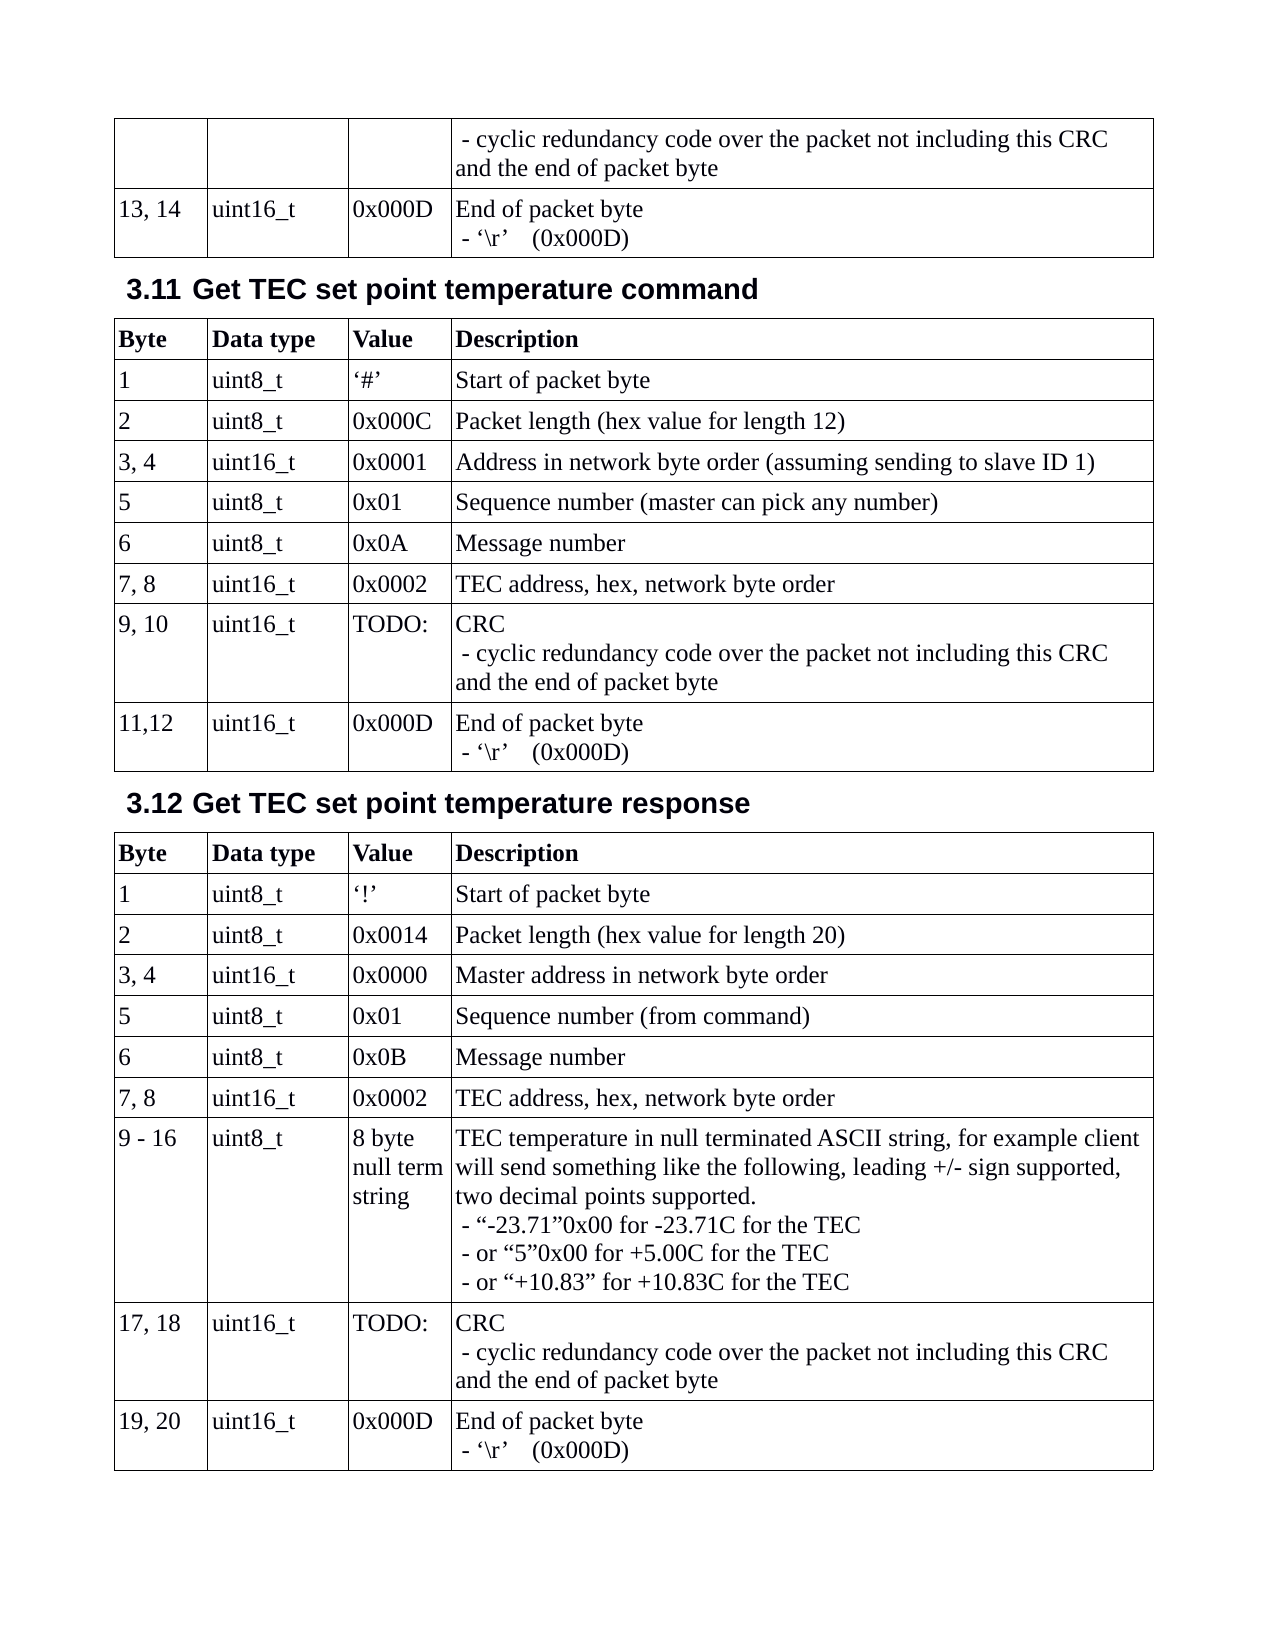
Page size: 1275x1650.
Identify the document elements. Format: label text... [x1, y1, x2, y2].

table_cell uint16_t [208, 703, 348, 771]
table_cell 1 [115, 874, 207, 914]
table_cell 3, 4 [115, 441, 207, 481]
table_header Value [349, 319, 451, 359]
table_cell 0x000D [349, 1401, 451, 1469]
table_header Description [452, 319, 1153, 359]
table_cell 7, 8 [115, 564, 207, 603]
table_cell End of packet byte - ‘\r’ (0x000D) [452, 703, 1153, 771]
table_cell ‘#’ [349, 360, 451, 400]
table_cell Address in network byte order (assuming sending to slave ID 1) [452, 441, 1153, 481]
table_cell 0x0A [349, 523, 451, 563]
table_cell uint16_t [208, 955, 348, 995]
table_cell uint16_t [208, 1303, 348, 1400]
table_cell Packet length (hex value for length 12) [452, 401, 1153, 440]
table_cell 0x0B [349, 1037, 451, 1077]
table_cell - cyclic redundancy code over the packet not including this CRC and the end of packet byte [452, 119, 1153, 188]
subtitle Get TEC set point temperature command [118, 272, 1157, 306]
table_cell Master address in network byte order [452, 955, 1153, 995]
table_cell TODO: [349, 1303, 451, 1400]
table_header Description [452, 833, 1153, 873]
table_cell Packet length (hex value for length 20) [452, 915, 1153, 954]
table_cell 2 [115, 915, 207, 954]
table_cell Message number [452, 1037, 1153, 1077]
table_cell End of packet byte - ‘\r’ (0x000D) [452, 1401, 1153, 1469]
table_cell uint8_t [208, 874, 348, 914]
table_header Value [349, 833, 451, 873]
table_cell uint8_t [208, 1037, 348, 1077]
table_cell 6 [115, 1037, 207, 1077]
table_cell uint8_t [208, 360, 348, 400]
table_cell 5 [115, 996, 207, 1036]
table_cell 0x01 [349, 482, 451, 522]
table_header Byte [115, 319, 207, 359]
table_cell uint8_t [208, 915, 348, 954]
table_cell uint8_t [208, 401, 348, 440]
table_cell uint8_t [208, 482, 348, 522]
table_cell [115, 119, 207, 188]
table_cell 0x01 [349, 996, 451, 1036]
table_cell TEC address, hex, network byte order [452, 564, 1153, 603]
table_cell 9, 10 [115, 604, 207, 702]
table_cell 0x000C [349, 401, 451, 440]
table_cell 0x0002 [349, 1078, 451, 1117]
table_header Data type [208, 833, 348, 873]
table_cell uint16_t [208, 1078, 348, 1117]
table_header Data type [208, 319, 348, 359]
table_cell 2 [115, 401, 207, 440]
table_cell ‘!’ [349, 874, 451, 914]
table_cell 0x0000 [349, 955, 451, 995]
table_cell TODO: [349, 604, 451, 702]
table_cell 6 [115, 523, 207, 563]
table_cell uint16_t [208, 564, 348, 603]
table_cell uint8_t [208, 996, 348, 1036]
table_cell 3, 4 [115, 955, 207, 995]
table_cell 17, 18 [115, 1303, 207, 1400]
table_cell End of packet byte - ‘\r’ (0x000D) [452, 189, 1153, 257]
table_cell 0x000D [349, 189, 451, 257]
table_cell uint8_t [208, 1118, 348, 1302]
table_cell 0x0002 [349, 564, 451, 603]
table_cell uint16_t [208, 1401, 348, 1469]
table_cell [208, 119, 348, 188]
table_cell 7, 8 [115, 1078, 207, 1117]
table_cell 0x000D [349, 703, 451, 771]
table_cell Start of packet byte [452, 874, 1153, 914]
table_cell [349, 119, 451, 188]
subtitle Get TEC set point temperature response [118, 786, 1157, 820]
table_cell 8 byte null term string [349, 1118, 451, 1302]
table_cell TEC address, hex, network byte order [452, 1078, 1153, 1117]
table_cell 0x0001 [349, 441, 451, 481]
table_cell Sequence number (from command) [452, 996, 1153, 1036]
table_cell 5 [115, 482, 207, 522]
table_cell 1 [115, 360, 207, 400]
table_cell Message number [452, 523, 1153, 563]
table_cell uint8_t [208, 523, 348, 563]
table_cell uint16_t [208, 604, 348, 702]
table_cell uint16_t [208, 441, 348, 481]
table_cell CRC - cyclic redundancy code over the packet not including this CRC and the end of packet byte [452, 1303, 1153, 1400]
table_header Byte [115, 833, 207, 873]
table_cell 19, 20 [115, 1401, 207, 1469]
table_cell TEC temperature in null terminated ASCII string, for example client will send something like the following, leading +/- sign supported, two decimal points supported. - “-23.71”0x00 for -23.71C for the TEC - or “5”0x00 for +5.00C for the TEC - or “+10.83” for +10.83C for the TEC [452, 1118, 1153, 1302]
table_cell CRC - cyclic redundancy code over the packet not including this CRC and the end of packet byte [452, 604, 1153, 702]
table_cell 0x0014 [349, 915, 451, 954]
table_cell uint16_t [208, 189, 348, 257]
table_cell Sequence number (master can pick any number) [452, 482, 1153, 522]
table_cell 11,12 [115, 703, 207, 771]
table_cell 9 - 16 [115, 1118, 207, 1302]
table_cell Start of packet byte [452, 360, 1153, 400]
table_cell 13, 14 [115, 189, 207, 257]
